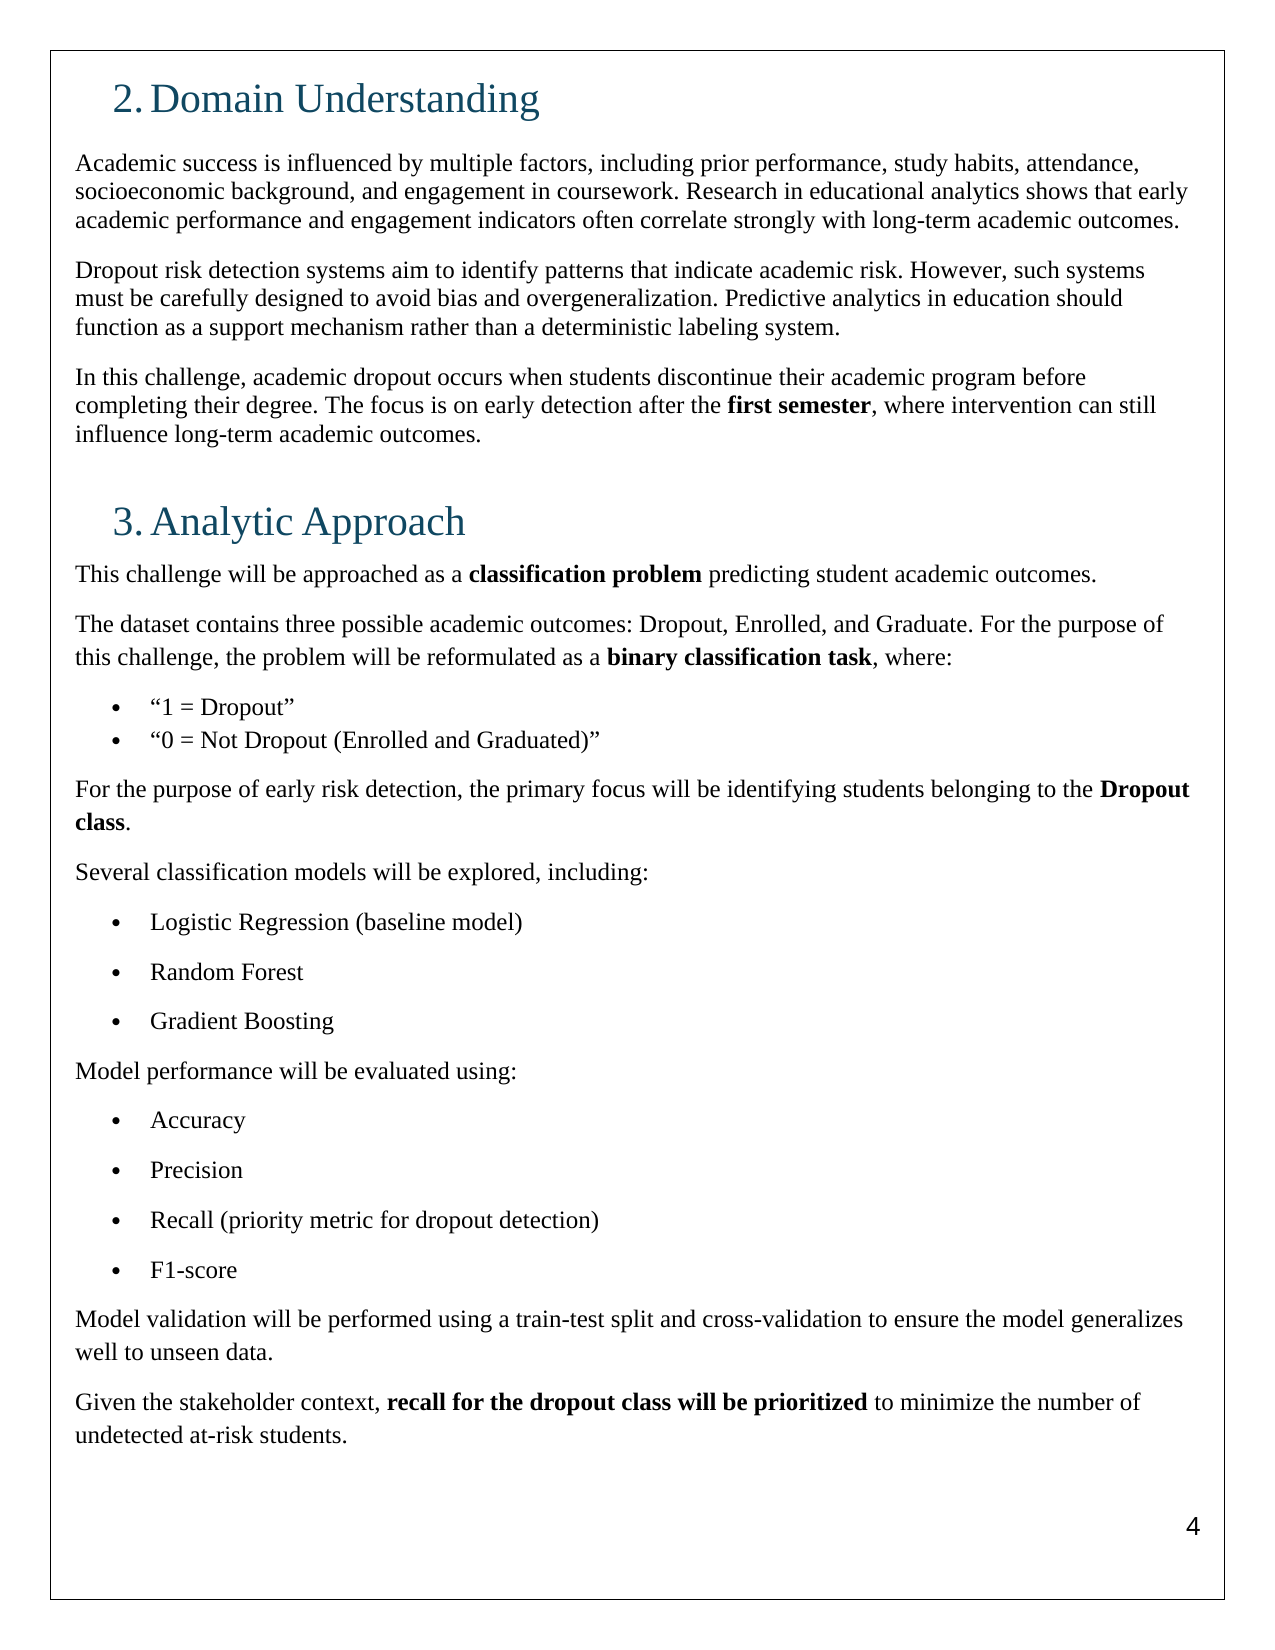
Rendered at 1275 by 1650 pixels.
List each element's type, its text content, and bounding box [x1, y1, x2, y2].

list Logistic Regression (baseline model) [112, 907, 1200, 936]
subtitle Analytic Approach [112, 496, 1200, 544]
list Accuracy [112, 1106, 1200, 1134]
text In this challenge, academic dropout occurs when students discontinue their academic program before completing their degree. The focus is on early detection after the first semester, where intervention can still influence long-term academic outcomes. [75, 362, 1200, 448]
list Random Forest [112, 957, 1200, 985]
text The dataset contains three possible academic outcomes: Dropout, Enrolled, and Graduate. For the purpose of this challenge, the problem will be reformulated as a binary classification task, where: [75, 609, 1200, 671]
list Gradient Boosting [112, 1006, 1200, 1035]
text This challenge will be approached as a classification problem predicting student academic outcomes. [75, 559, 1200, 588]
list “1 = Dropout” [112, 692, 1200, 721]
text Model performance will be evaluated using: [75, 1056, 1200, 1085]
text Academic success is influenced by multiple factors, including prior performance, study habits, attendance, socioeconomic background, and engagement in coursework. Research in educational analytics shows that early academic performance and engagement indicators often correlate strongly with long-term academic outcomes. [75, 148, 1200, 234]
list F1-score [112, 1255, 1200, 1283]
text For the purpose of early risk detection, the primary focus will be identifying students belonging to the Dropout class. [75, 774, 1200, 836]
list Recall (priority metric for dropout detection) [112, 1205, 1200, 1234]
text Model validation will be performed using a train-test split and cross-validation to ensure the model generalizes well to unseen data. [75, 1304, 1200, 1366]
subtitle Domain Understanding [112, 74, 1200, 122]
text Dropout risk detection systems aim to identify patterns that indicate academic risk. However, such systems must be carefully designed to avoid bias and overgeneralization. Predictive analytics in education should function as a support mechanism rather than a deterministic labeling system. [75, 255, 1200, 341]
list Precision [112, 1155, 1200, 1184]
text Several classification models will be explored, including: [75, 857, 1200, 886]
list “0 = Not Dropout (Enrolled and Graduated)” [112, 725, 1200, 753]
text Given the stakeholder context, recall for the dropout class will be prioritized to minimize the number of undetected at-risk students. [75, 1387, 1200, 1449]
